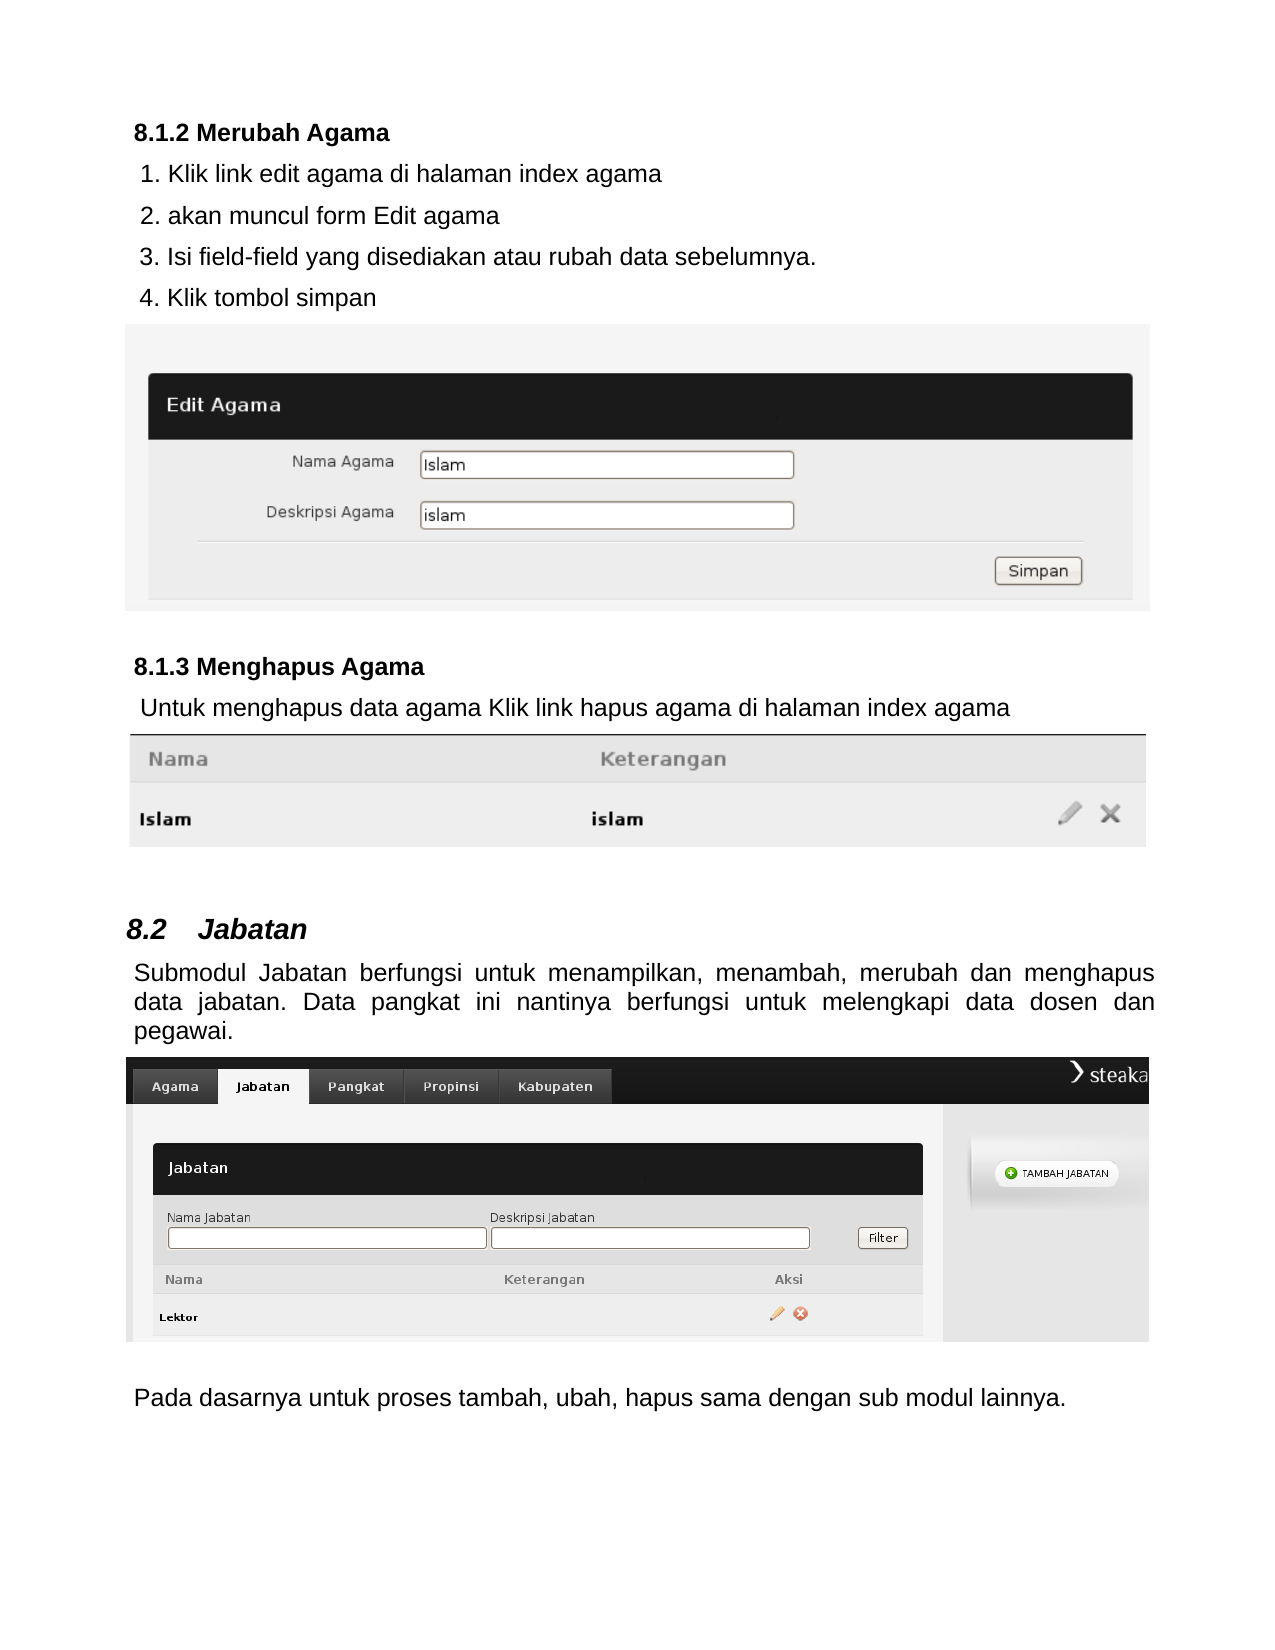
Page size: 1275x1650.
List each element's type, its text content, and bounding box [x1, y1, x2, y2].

list Untuk menghapus data agama Klik link hapus agama di halaman index agama [140, 693, 1157, 722]
picture [125, 324, 1150, 611]
text 8.1.3 Menghapus Agama [134, 652, 1157, 681]
subtitle Jabatan [118, 912, 1157, 946]
list Submodul Jabatan berfungsi untuk menampilkan, menambah, merubah dan menghapus data jabatan. Data pangkat ini nantinya berfungsi untuk melengkapi data dosen dan pegawai. [134, 958, 1157, 1045]
list 4. Klik tombol simpan [132, 283, 1157, 312]
text Pada dasarnya untuk proses tambah, ubah, hapus sama dengan sub modul lainnya. [134, 1382, 1157, 1411]
list 2. akan muncul form Edit agama [140, 201, 1157, 229]
text 3. Isi field-field yang disediakan atau rubah data sebelumnya. [132, 242, 1157, 271]
picture [126, 1057, 1149, 1342]
text 8.1.2 Merubah Agama [134, 118, 1157, 147]
list 1. Klik link edit agama di halaman index agama [140, 159, 1157, 188]
picture [129, 734, 1146, 847]
